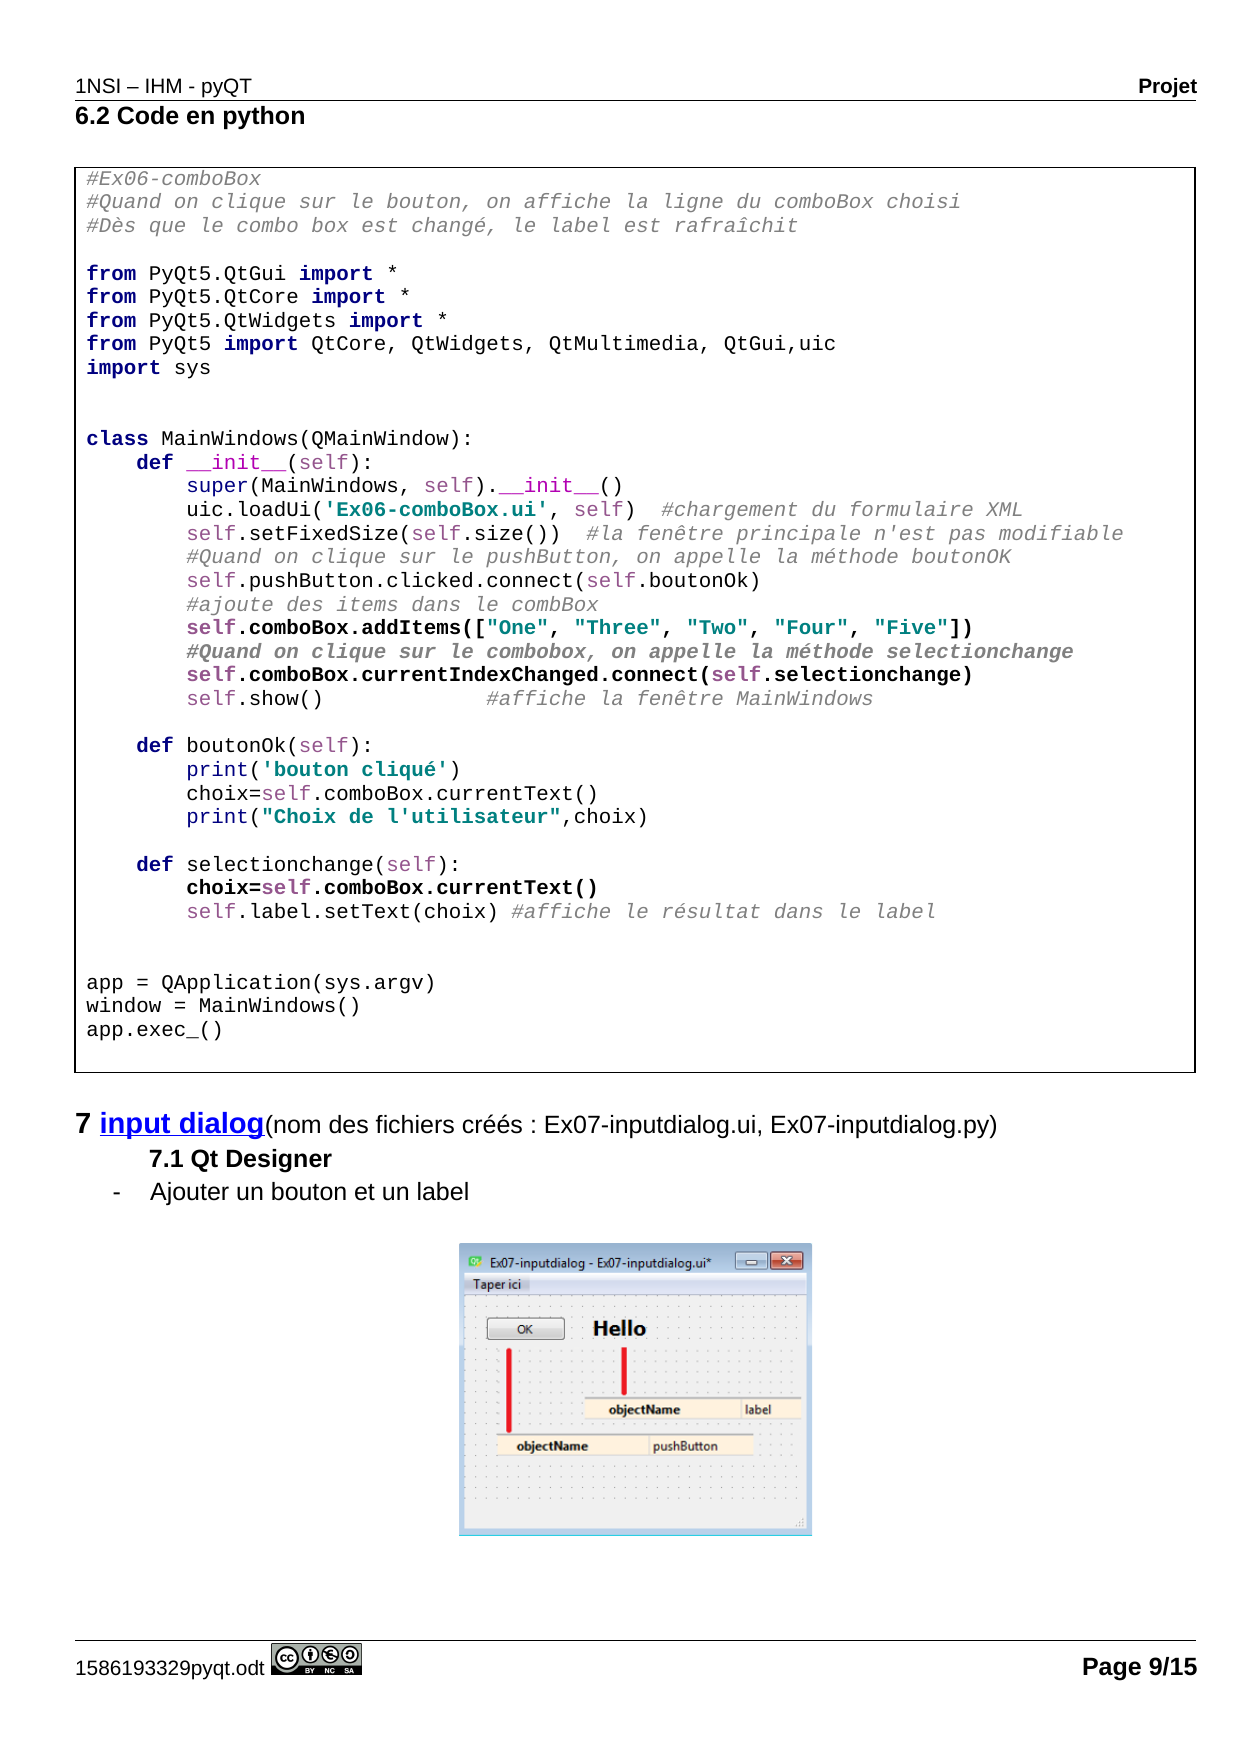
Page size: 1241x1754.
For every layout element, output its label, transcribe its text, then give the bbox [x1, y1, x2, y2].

text 7 input dialog(nom des fichiers créés : Ex07-inputdialog.ui, Ex07-inputdialog.py) [75, 1106, 1196, 1139]
list Ajouter un bouton et un label [112, 1177, 1196, 1206]
text 6.2 Code en python [75, 101, 1196, 129]
text 7.1 Qt Designer [75, 1144, 1196, 1173]
table_header #Ex06-comboBox #Quand on clique sur le bouton, on affiche la ligne du comboBox choisi #Dès que le combo box est changé, le label est rafraîchit from PyQt5.QtGui import * from PyQt5.QtCore import * from PyQt5.QtWidgets import * from PyQt5 import QtCore, QtWidgets, QtMultimedia, QtGui,uic import sys class MainWindows(QMainWindow): def __init__(self): super(MainWindows, self).__init__() uic.loadUi('Ex06-comboBox.ui', self) #chargement du formulaire XML self.setFixedSize(self.size()) #la fenêtre principale n'est pas modifiable #Quand on clique sur le pushButton, on appelle la méthode boutonOK self.pushButton.clicked.connect(self.boutonOk) #ajoute des items dans le combBox self.comboBox.addItems(["One", "Three", "Two", "Four", "Five"]) #Quand on clique sur le combobox, on appelle la méthode selectionchange self.comboBox.currentIndexChanged.connect(self.selectionchange) self.show() #affiche la fenêtre MainWindows def boutonOk(self): print('bouton cliqué') choix=self.comboBox.currentText() print("Choix de l'utilisateur",choix) def selectionchange(self): choix=self.comboBox.currentText() self.label.setText(choix) #affiche le résultat dans le label app = QApplication(sys.argv) window = MainWindows() app.exec_() [76, 168, 1194, 1072]
picture [458, 1243, 813, 1536]
picture [271, 1643, 362, 1675]
